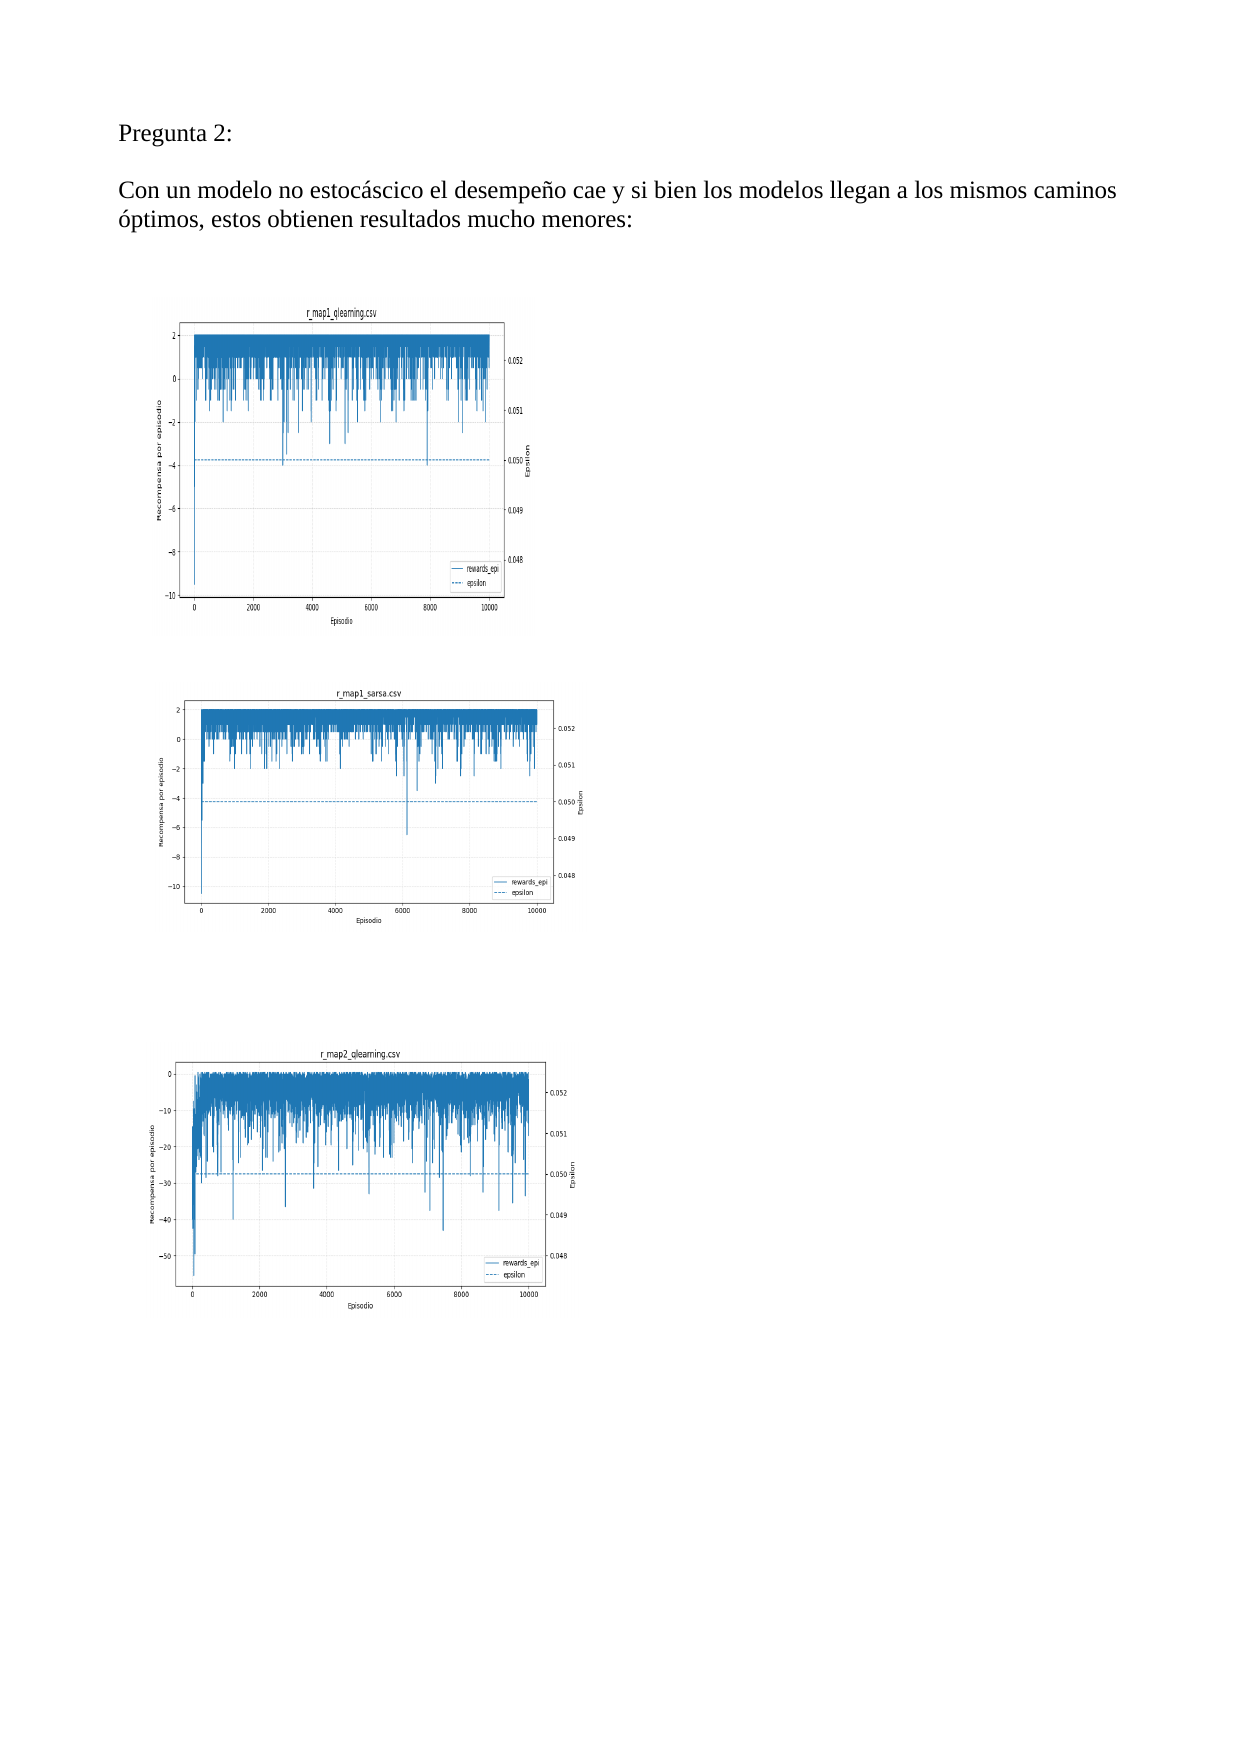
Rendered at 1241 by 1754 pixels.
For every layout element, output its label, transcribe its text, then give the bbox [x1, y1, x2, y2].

picture [143, 1042, 582, 1318]
text Pregunta 2: [118, 118, 1122, 147]
text Con un modelo no estocáscico el desempeño cae y si bien los modelos llegan a los mismos caminos óptimos, estos obtienen resultados mucho menores: [118, 176, 1122, 233]
picture [152, 682, 590, 932]
picture [151, 297, 536, 636]
